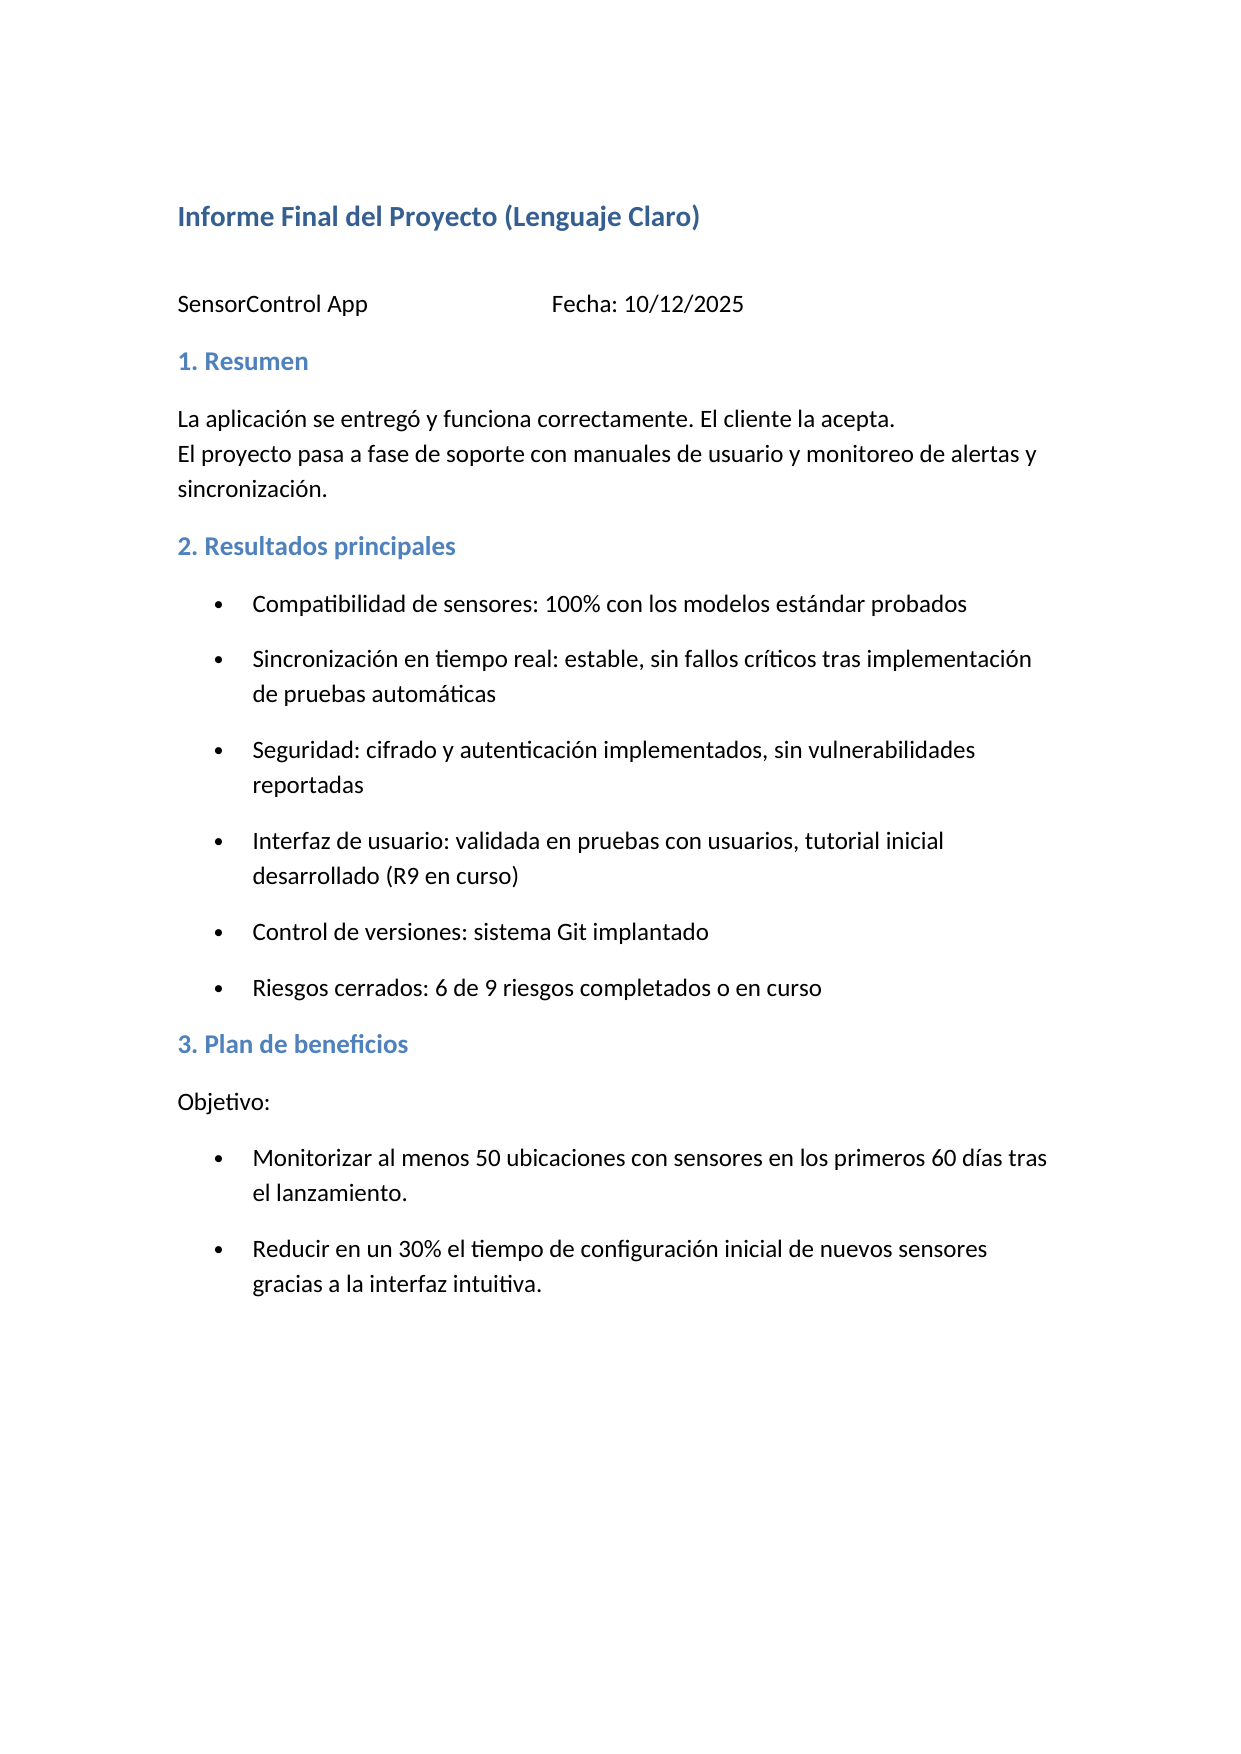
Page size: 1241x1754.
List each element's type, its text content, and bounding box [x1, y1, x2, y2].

subtitle Objetivo: [177, 1086, 1063, 1117]
list Monitorizar al menos 50 ubicaciones con sensores en los primeros 60 días tras el lanzamiento. [215, 1142, 1063, 1208]
list Riesgos cerrados: 6 de 9 riesgos completados o en curso [215, 972, 1063, 1002]
subtitle La aplicación se entregó y funciona correctamente. El cliente la acepta. El proyecto pasa a fase de soporte con manuales de usuario y monitoreo de alertas y sincronización. [177, 403, 1063, 504]
subtitle 1. Resumen [177, 344, 1063, 377]
list Control de versiones: sistema Git implantado [215, 916, 1063, 947]
list Seguridad: cifrado y autenticación implementados, sin vulnerabilidades reportadas [215, 734, 1063, 800]
subtitle 3. Plan de beneficios [177, 1028, 1063, 1061]
list Reducir en un 30% el tiempo de configuración inicial de nuevos sensores gracias a la interfaz intuitiva. [215, 1233, 1063, 1299]
subtitle Informe Final del Proyecto (Lenguaje Claro) [177, 198, 1063, 233]
subtitle SensorControl App Fecha: 10/12/2025 [177, 288, 1063, 319]
list Compatibilidad de sensores: 100% con los modelos estándar probados [215, 588, 1063, 618]
list Interfaz de usuario: validada en pruebas con usuarios, tutorial inicial desarrollado (R9 en curso) [215, 825, 1063, 891]
subtitle 2. Resultados principales [177, 529, 1063, 562]
list Sincronización en tiempo real: estable, sin fallos críticos tras implementación de pruebas automáticas [215, 643, 1063, 709]
